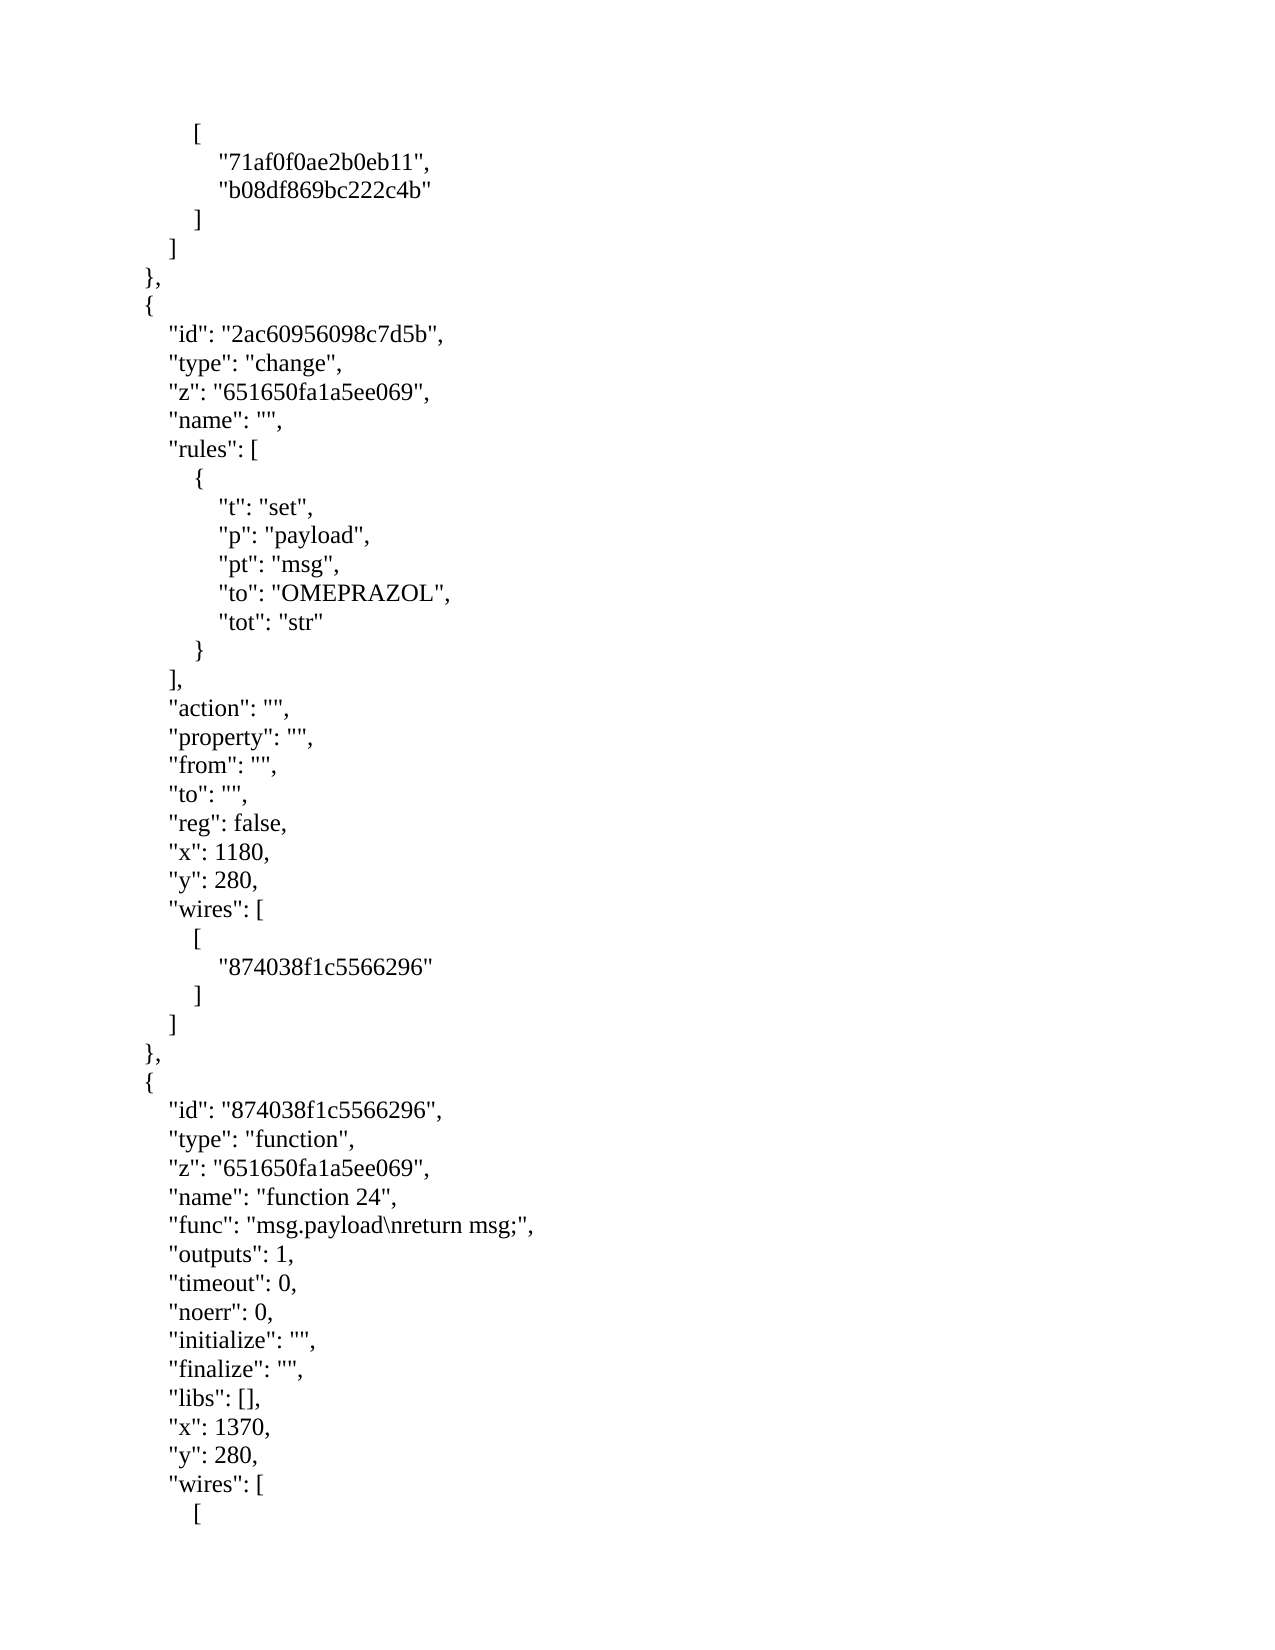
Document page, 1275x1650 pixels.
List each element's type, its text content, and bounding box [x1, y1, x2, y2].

text "type": "function", [118, 1124, 1157, 1153]
text "rules": [ [118, 434, 1157, 463]
text "name": "", [118, 406, 1157, 434]
text "name": "function 24", [118, 1182, 1157, 1211]
text "reg": false, [118, 808, 1157, 837]
text "type": "change", [118, 348, 1157, 377]
text "timeout": 0, [118, 1268, 1157, 1297]
text }, [118, 1038, 1157, 1067]
text ] [118, 1009, 1157, 1038]
text "outputs": 1, [118, 1239, 1157, 1268]
text }, [118, 262, 1157, 291]
text ] [118, 204, 1157, 233]
text "z": "651650fa1a5ee069", [118, 377, 1157, 406]
text "wires": [ [118, 894, 1157, 923]
text "func": "msg.payload\nreturn msg;", [118, 1211, 1157, 1239]
text "to": "OMEPRAZOL", [118, 578, 1157, 607]
text { [118, 463, 1157, 492]
text "libs": [], [118, 1383, 1157, 1412]
text "874038f1c5566296" [118, 952, 1157, 981]
text "z": "651650fa1a5ee069", [118, 1153, 1157, 1182]
text ] [118, 233, 1157, 262]
text "id": "874038f1c5566296", [118, 1096, 1157, 1124]
text "tot": "str" [118, 607, 1157, 636]
text "71af0f0ae2b0eb11", [118, 147, 1157, 176]
text } [118, 636, 1157, 664]
text [ [118, 118, 1157, 147]
text "property": "", [118, 722, 1157, 751]
text "initialize": "", [118, 1326, 1157, 1354]
text [ [118, 1498, 1157, 1527]
text "from": "", [118, 751, 1157, 779]
text "noerr": 0, [118, 1297, 1157, 1326]
text "x": 1180, [118, 837, 1157, 866]
text "x": 1370, [118, 1412, 1157, 1441]
text ], [118, 664, 1157, 693]
text "pt": "msg", [118, 549, 1157, 578]
text "t": "set", [118, 492, 1157, 521]
text "id": "2ac60956098c7d5b", [118, 319, 1157, 348]
text "to": "", [118, 779, 1157, 808]
text "wires": [ [118, 1469, 1157, 1498]
text "b08df869bc222c4b" [118, 176, 1157, 204]
text "action": "", [118, 693, 1157, 722]
text "finalize": "", [118, 1354, 1157, 1383]
text "p": "payload", [118, 521, 1157, 549]
text "y": 280, [118, 866, 1157, 894]
text ] [118, 981, 1157, 1009]
text [ [118, 923, 1157, 952]
text "y": 280, [118, 1441, 1157, 1469]
text { [118, 1067, 1157, 1096]
text { [118, 291, 1157, 319]
